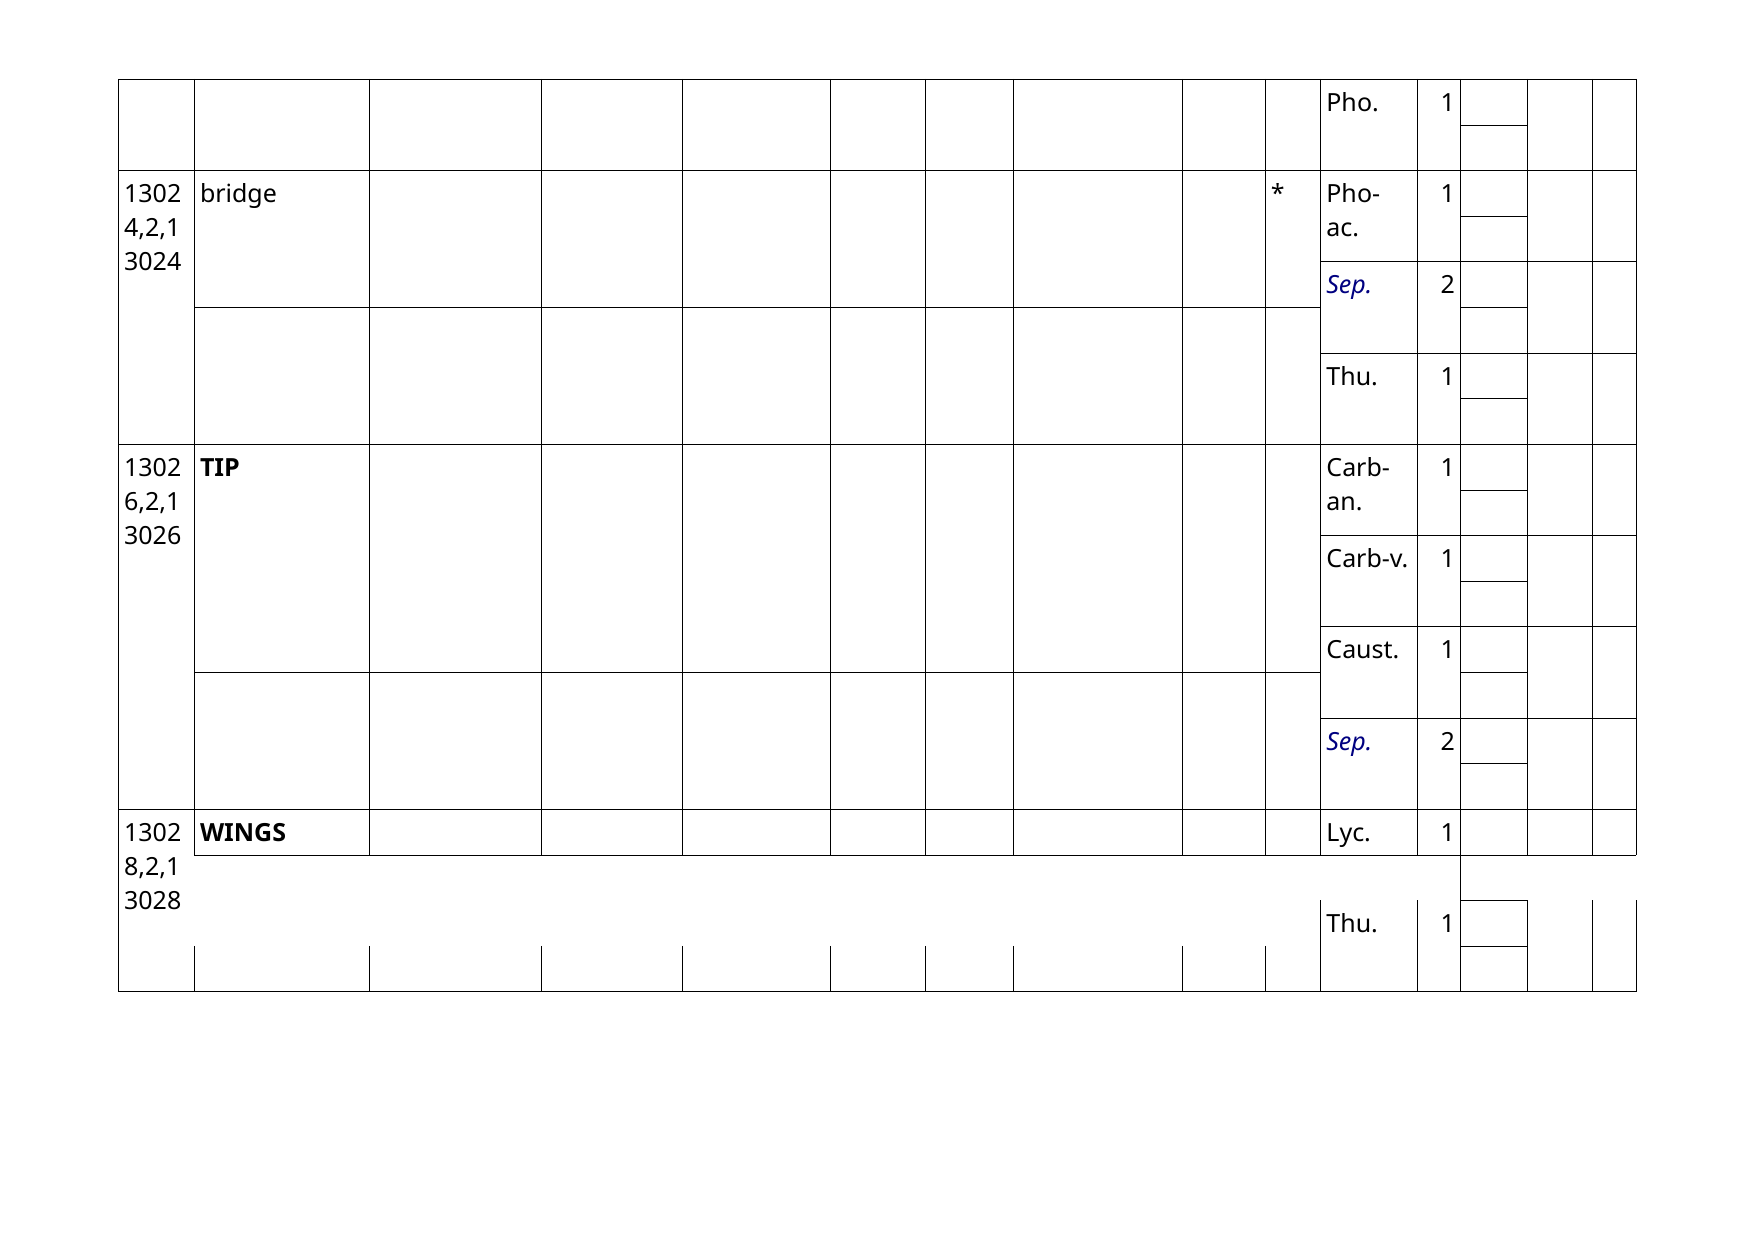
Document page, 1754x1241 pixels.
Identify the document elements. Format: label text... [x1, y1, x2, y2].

table_cell [1461, 810, 1527, 854]
table_cell [119, 80, 194, 170]
table_cell [1183, 445, 1265, 672]
table_cell 1 [1418, 354, 1460, 444]
table_cell 2 [1418, 719, 1460, 809]
table_cell [1461, 719, 1527, 763]
table_cell [1014, 810, 1182, 854]
table_cell [1593, 354, 1636, 444]
table_cell 1 [1418, 810, 1460, 854]
table_cell [1266, 445, 1320, 672]
table_cell [926, 171, 1013, 307]
table_cell [926, 445, 1013, 672]
table_cell [1183, 673, 1265, 809]
table_cell [1461, 217, 1527, 261]
table_cell Pho. [1321, 80, 1417, 170]
table_cell 1 [1418, 171, 1460, 261]
table_cell [1461, 491, 1527, 535]
table_cell [1461, 627, 1527, 672]
table_cell [542, 946, 682, 991]
table_cell Sep. [1321, 262, 1417, 353]
table_cell [926, 673, 1013, 809]
table_cell [1461, 354, 1527, 398]
table_cell [1461, 673, 1527, 718]
table_cell [1461, 582, 1527, 626]
table_cell [1593, 445, 1636, 535]
table_cell 1 [1418, 627, 1460, 718]
table_cell [1461, 856, 1527, 900]
table_cell [1014, 171, 1182, 307]
table_cell Carb-v. [1321, 536, 1417, 626]
table_cell wings [195, 810, 369, 854]
table_cell [1461, 399, 1527, 444]
table_cell 2 [1418, 262, 1460, 353]
table_cell [1266, 673, 1320, 809]
table_cell Pho-ac. [1321, 171, 1417, 261]
table_cell [1266, 80, 1320, 170]
table_cell [1528, 810, 1592, 854]
table_cell [370, 80, 541, 170]
table_cell [831, 171, 925, 307]
table_cell [1528, 445, 1592, 535]
table_cell 1 [1418, 445, 1460, 535]
table_cell [1461, 764, 1527, 809]
table_cell Thu. [1321, 354, 1417, 444]
table_cell [1593, 810, 1636, 854]
table_cell [1461, 126, 1527, 170]
table_cell [1266, 946, 1320, 991]
table_cell 13026,2,13026 [119, 445, 194, 809]
table_cell [1461, 171, 1527, 216]
table_cell [831, 80, 925, 170]
table_cell [831, 810, 925, 854]
table_cell [1014, 80, 1182, 170]
table_cell [1266, 810, 1320, 854]
table_cell [1528, 719, 1592, 809]
table_cell [370, 673, 541, 809]
table_cell [926, 80, 1013, 170]
table_cell [1183, 171, 1265, 307]
table_cell [1593, 900, 1636, 991]
table_cell tip [195, 445, 369, 672]
table_cell 1 [1418, 900, 1460, 991]
table_cell 1 [1418, 80, 1460, 170]
table_cell [1014, 308, 1182, 444]
table_cell [195, 308, 369, 444]
table_cell [195, 80, 369, 170]
table_cell [926, 308, 1013, 444]
table_cell [1266, 308, 1320, 444]
table_cell [542, 673, 682, 809]
table_cell [1461, 947, 1527, 991]
table_cell Lyc. [1321, 810, 1417, 854]
table_cell [1528, 900, 1592, 991]
table_cell [831, 308, 925, 444]
table_cell [926, 946, 1013, 991]
table_cell [683, 673, 830, 809]
table_cell Carb-an. [1321, 445, 1417, 535]
table_cell [195, 946, 369, 991]
table_cell [1183, 946, 1265, 991]
table_cell bridge [195, 171, 369, 307]
table_cell [542, 810, 682, 854]
table_cell [1461, 445, 1527, 489]
table_cell [195, 673, 369, 809]
table_cell [926, 810, 1013, 854]
table_cell [1183, 80, 1265, 170]
table_cell [1461, 262, 1527, 307]
table_cell [831, 946, 925, 991]
table_cell [1528, 171, 1592, 261]
table_cell 13024,2,13024 [119, 171, 194, 444]
table_cell [1461, 536, 1527, 581]
table_cell [370, 946, 541, 991]
table_cell [1593, 80, 1636, 170]
table_cell [1461, 80, 1527, 124]
table_cell [683, 80, 830, 170]
table_cell [1528, 536, 1592, 626]
table_cell [1461, 308, 1527, 353]
table_cell [1593, 719, 1636, 809]
table_cell [542, 171, 682, 307]
table_cell [370, 445, 541, 672]
table_cell [1593, 262, 1636, 353]
table_cell [1014, 946, 1182, 991]
table_cell 1 [1418, 536, 1460, 626]
table_cell [1528, 262, 1592, 353]
table_cell Thu. [1321, 900, 1417, 991]
table_cell [1014, 673, 1182, 809]
table_cell [683, 308, 830, 444]
table_cell [683, 445, 830, 672]
table_cell [1593, 536, 1636, 626]
table_cell [1528, 80, 1592, 170]
table_cell 13028,2,13028 [119, 810, 194, 991]
table_cell [1528, 354, 1592, 444]
table_cell [683, 946, 830, 991]
table_cell [370, 171, 541, 307]
table_cell [1593, 171, 1636, 261]
table_cell [683, 171, 830, 307]
table_cell [1014, 445, 1182, 672]
table_cell [542, 308, 682, 444]
table_cell [1183, 810, 1265, 854]
table_cell [831, 673, 925, 809]
table_cell [831, 445, 925, 672]
table_cell [370, 810, 541, 854]
table_cell [1183, 308, 1265, 444]
table_cell * [1266, 171, 1320, 307]
table_cell [683, 810, 830, 854]
table_cell [542, 80, 682, 170]
table_cell [1528, 627, 1592, 718]
table_cell [542, 445, 682, 672]
table_cell [1593, 627, 1636, 718]
table_cell [370, 308, 541, 444]
table_cell Sep. [1321, 719, 1417, 809]
table_cell [1461, 901, 1527, 946]
table_cell Caust. [1321, 627, 1417, 718]
